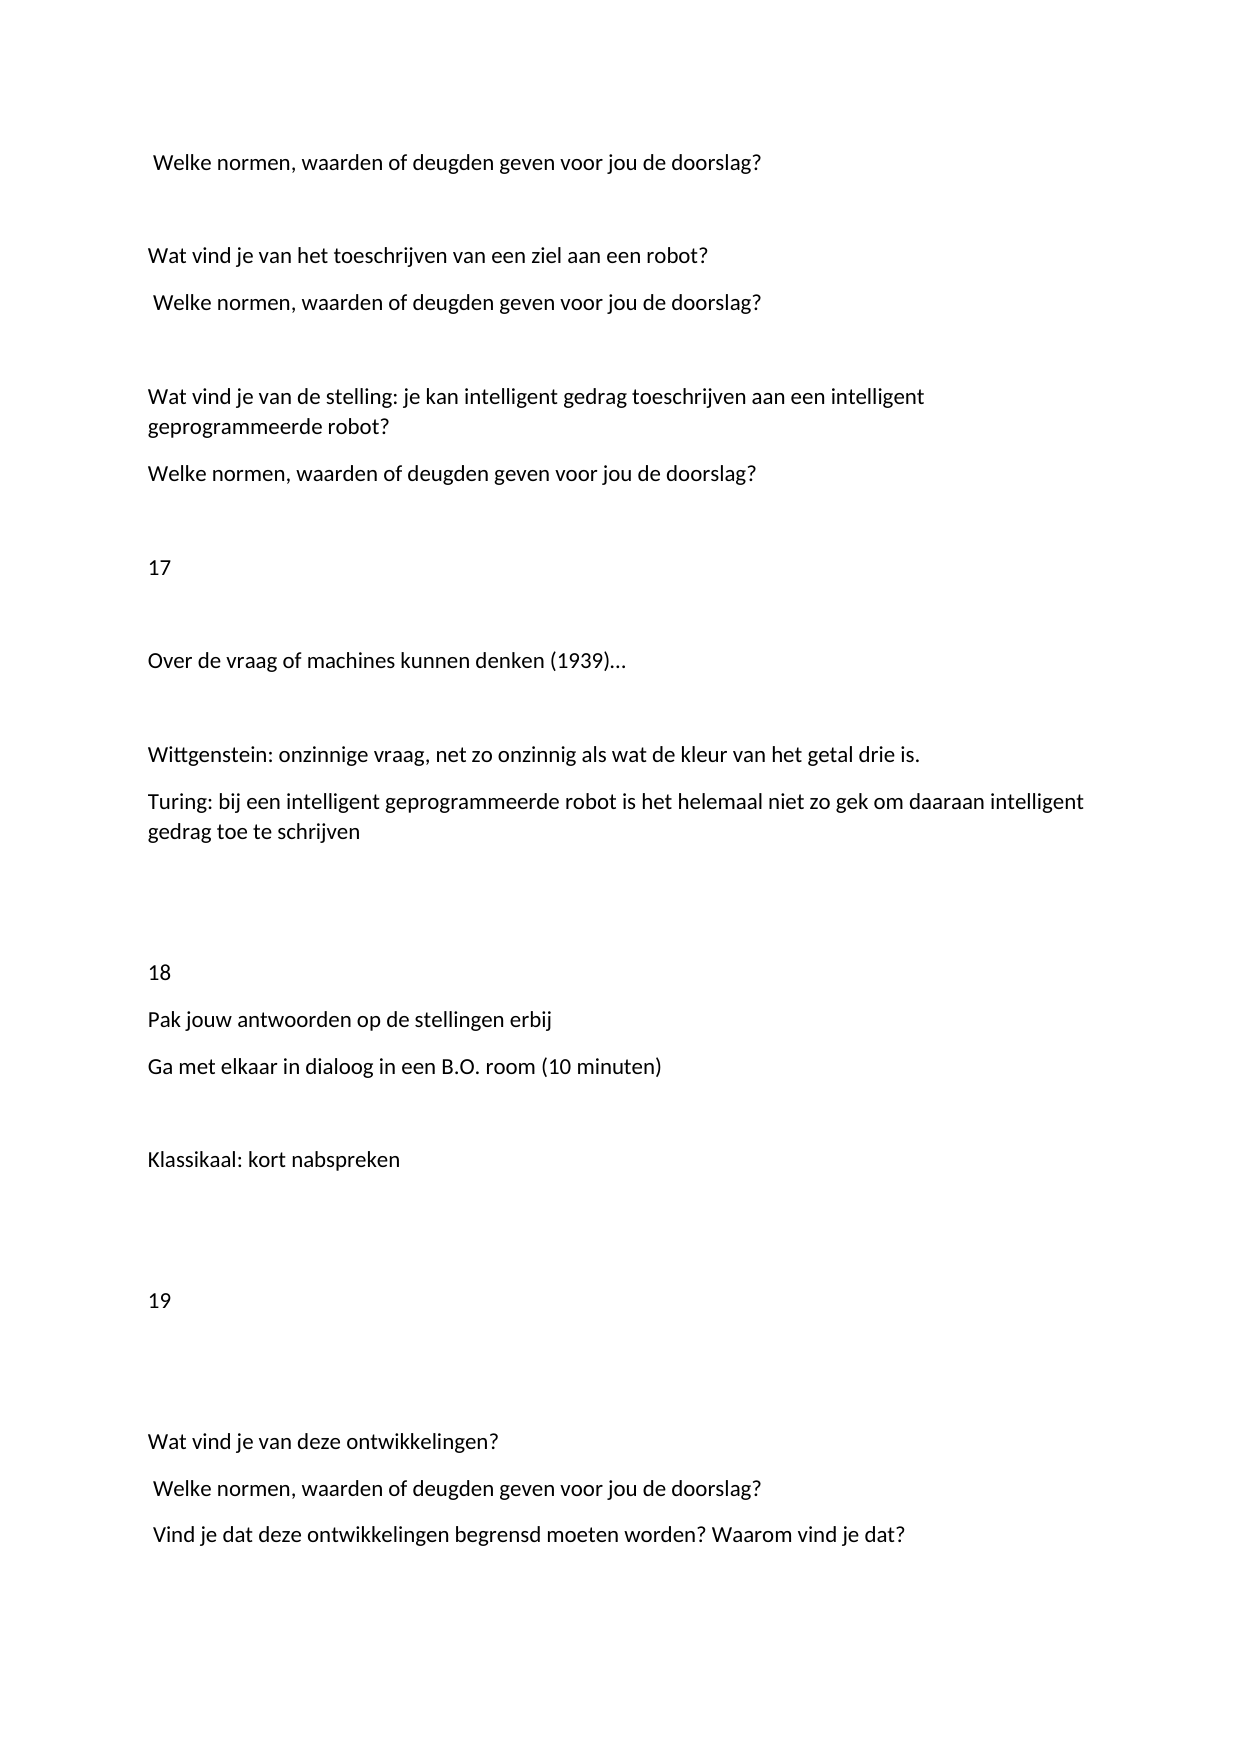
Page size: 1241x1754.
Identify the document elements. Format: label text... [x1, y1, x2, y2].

text 18 [148, 958, 1093, 986]
text Turing: bij een intelligent geprogrammeerde robot is het helemaal niet zo gek om daaraan intelligent gedrag toe te schrijven [148, 787, 1093, 845]
text Welke normen, waarden of deugden geven voor jou de doorslag? [148, 459, 1093, 487]
text 17 [148, 553, 1093, 581]
text Welke normen, waarden of deugden geven voor jou de doorslag? [148, 1474, 1093, 1502]
text Welke normen, waarden of deugden geven voor jou de doorslag? [148, 288, 1093, 316]
text Wat vind je van deze ontwikkelingen? [148, 1427, 1093, 1455]
text Wat vind je van het toeschrijven van een ziel aan een robot? [148, 241, 1093, 269]
text 19 [148, 1286, 1093, 1314]
text Wittgenstein: onzinnige vraag, net zo onzinnig als wat de kleur van het getal drie is. [148, 740, 1093, 768]
text Pak jouw antwoorden op de stellingen erbij [148, 1005, 1093, 1033]
text Vind je dat deze ontwikkelingen begrensd moeten worden? Waarom vind je dat? [148, 1521, 1093, 1548]
text Ga met elkaar in dialoog in een B.O. room (10 minuten) [148, 1052, 1093, 1080]
text Welke normen, waarden of deugden geven voor jou de doorslag? [148, 148, 1093, 176]
text Klassikaal: kort nabspreken [148, 1146, 1093, 1173]
text Over de vraag of machines kunnen denken (1939)… [148, 647, 1093, 674]
text Wat vind je van de stelling: je kan intelligent gedrag toeschrijven aan een intelligent geprogrammeerde robot? [148, 382, 1093, 440]
